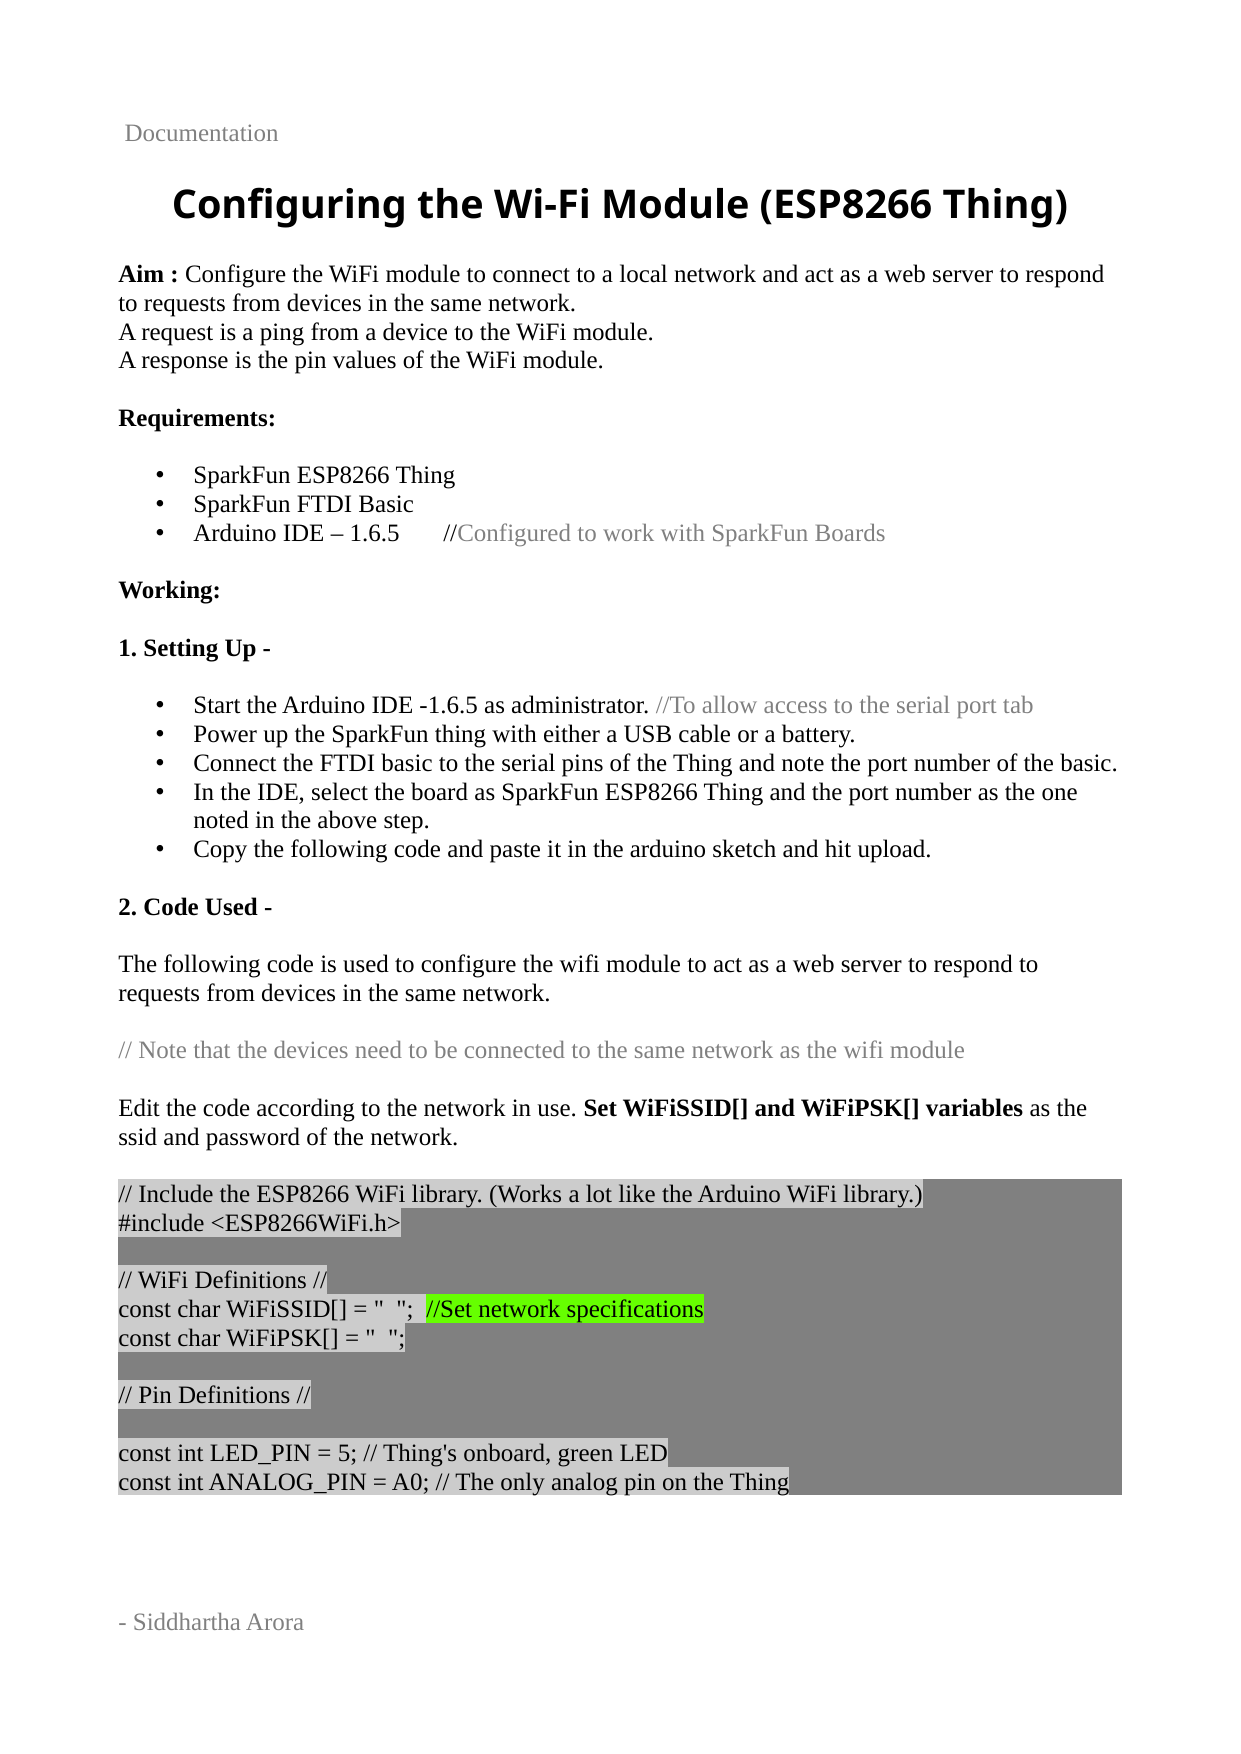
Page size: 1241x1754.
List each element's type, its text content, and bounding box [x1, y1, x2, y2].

list In the IDE, select the board as SparkFun ESP8266 Thing and the port number as the one noted in the above step. [156, 777, 1122, 834]
list SparkFun ESP8266 Thing [156, 460, 1122, 489]
text The following code is used to configure the wifi module to act as a web server to respond to requests from devices in the same network. [118, 949, 1122, 1007]
text Edit the code according to the network in use. Set WiFiSSID[] and WiFiPSK[] variables as the ssid and password of the network. [118, 1093, 1122, 1150]
text const char WiFiSSID[] = " "; //Set network specifications [118, 1294, 1122, 1323]
text Configuring the Wi-Fi Module (ESP8266 Thing) [118, 176, 1122, 230]
list Power up the SparkFun thing with either a USB cable or a battery. [156, 719, 1122, 748]
text // WiFi Definitions // [118, 1265, 1122, 1294]
text const char WiFiPSK[] = " "; [118, 1323, 1122, 1352]
text Working: [118, 575, 1122, 604]
list Start the Arduino IDE -1.6.5 as administrator. //To allow access to the serial port tab [156, 690, 1122, 719]
text A response is the pin values of the WiFi module. [118, 345, 1122, 374]
text Aim : Configure the WiFi module to connect to a local network and act as a web server to respond to requests from devices in the same network. [118, 259, 1122, 317]
text // Pin Definitions // [118, 1380, 1122, 1409]
text 2. Code Used - [118, 892, 1122, 920]
list Connect the FTDI basic to the serial pins of the Thing and note the port number of the basic. [156, 748, 1122, 777]
text Requirements: [118, 403, 1122, 432]
list SparkFun FTDI Basic [156, 489, 1122, 518]
text A request is a ping from a device to the WiFi module. [118, 317, 1122, 345]
text #include <ESP8266WiFi.h> [118, 1208, 1122, 1237]
text // Note that the devices need to be connected to the same network as the wifi module [118, 1035, 1122, 1064]
text // Include the ESP8266 WiFi library. (Works a lot like the Arduino WiFi library.) [118, 1179, 1122, 1208]
text 1. Setting Up - [118, 633, 1122, 662]
text const int ANALOG_PIN = A0; // The only analog pin on the Thing [118, 1467, 1122, 1495]
list Copy the following code and paste it in the arduino sketch and hit upload. [156, 834, 1122, 863]
list Arduino IDE – 1.6.5 //Configured to work with SparkFun Boards [156, 518, 1122, 547]
text const int LED_PIN = 5; // Thing's onboard, green LED [118, 1438, 1122, 1467]
